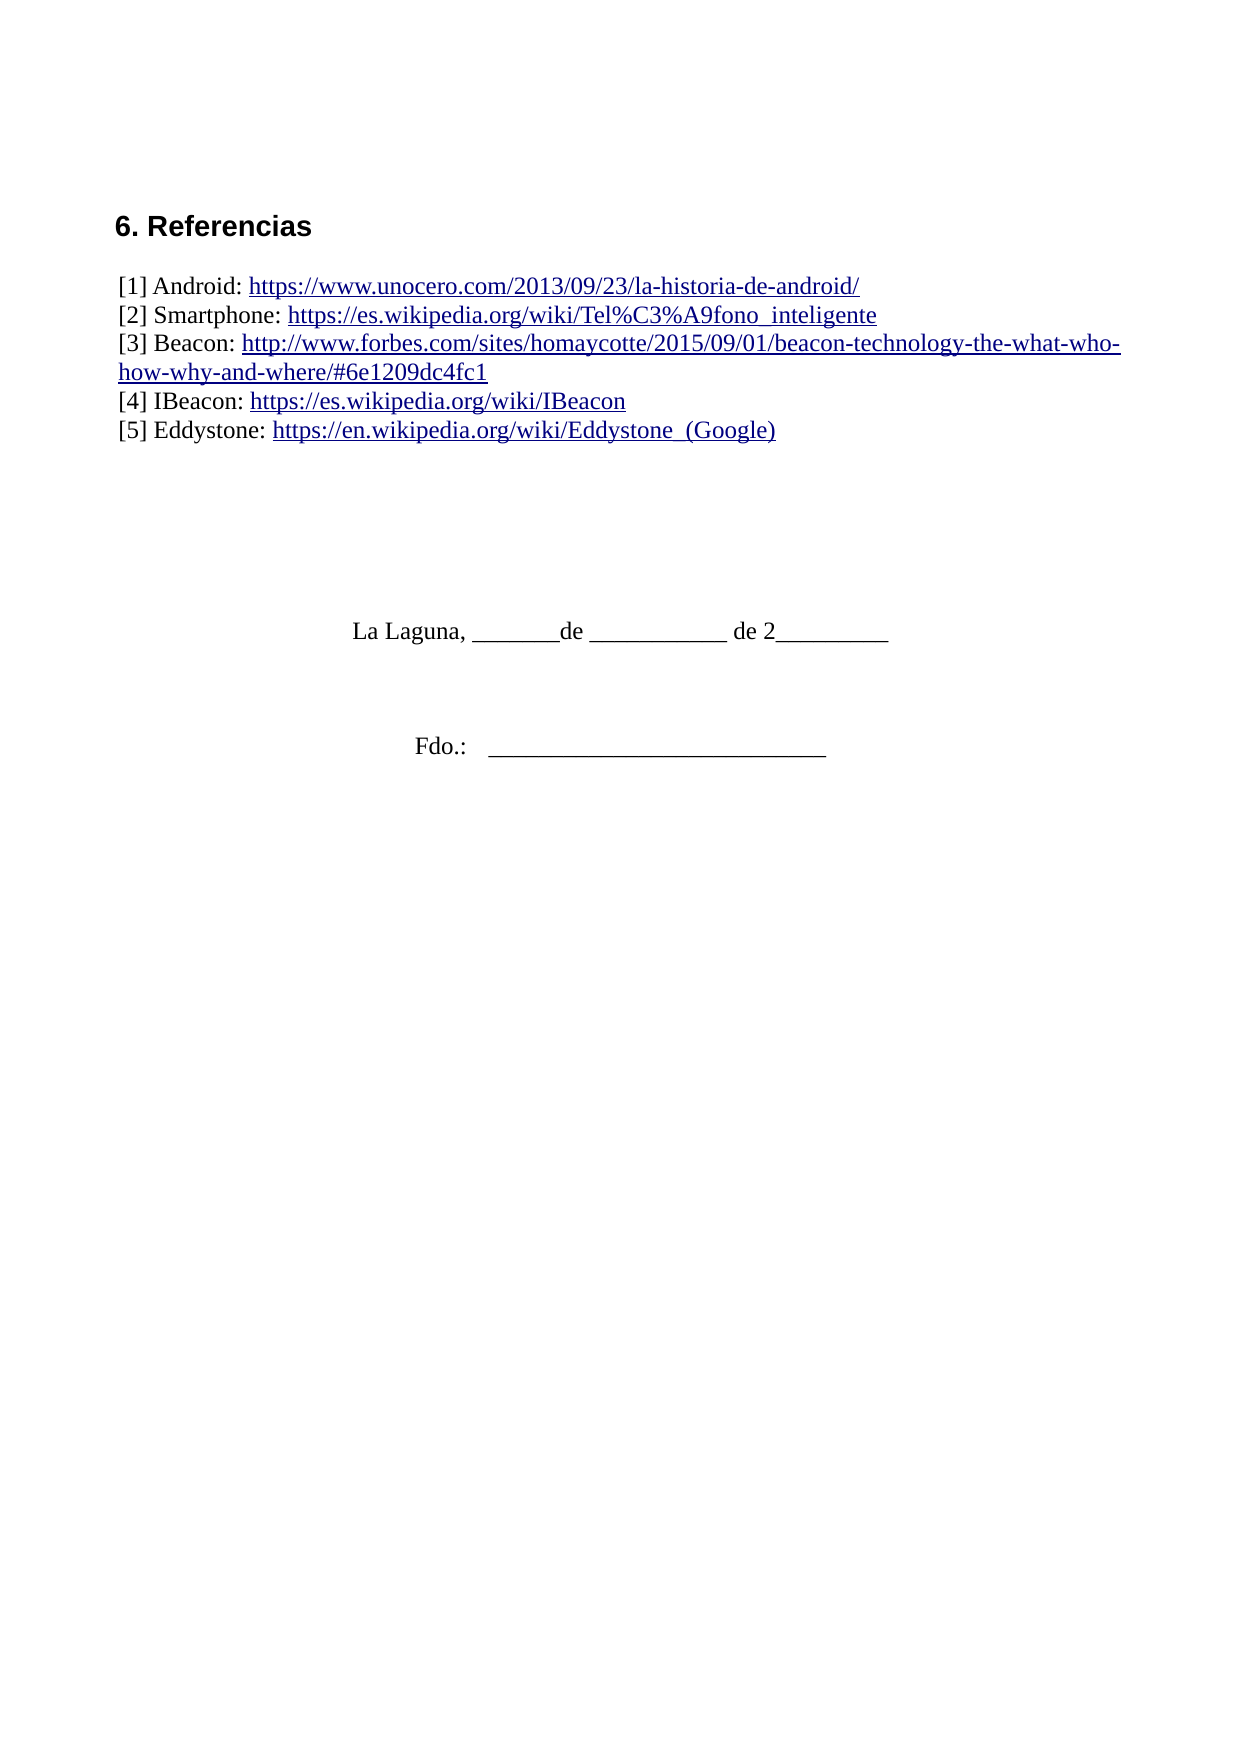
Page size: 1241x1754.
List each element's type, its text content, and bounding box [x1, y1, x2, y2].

text Fdo.: ___________________________ [118, 731, 1122, 760]
text [4] IBeacon: https://es.wikipedia.org/wiki/IBeacon [118, 386, 1122, 415]
text [2] Smartphone: https://es.wikipedia.org/wiki/Tel%C3%A9fono_inteligente [118, 300, 1122, 328]
text [3] Beacon: http://www.forbes.com/sites/homaycotte/2015/09/01/beacon-technology-the-what-who-how-why-and-where/#6e1209dc4fc1 [118, 328, 1122, 386]
text La Laguna, _______de ___________ de 2_________ [118, 616, 1122, 645]
subtitle 6. Referencias [114, 209, 1122, 242]
text [5] Eddystone: https://en.wikipedia.org/wiki/Eddystone_(Google) [118, 415, 1122, 443]
text [1] Android: https://www.unocero.com/2013/09/23/la-historia-de-android/ [118, 271, 1122, 300]
